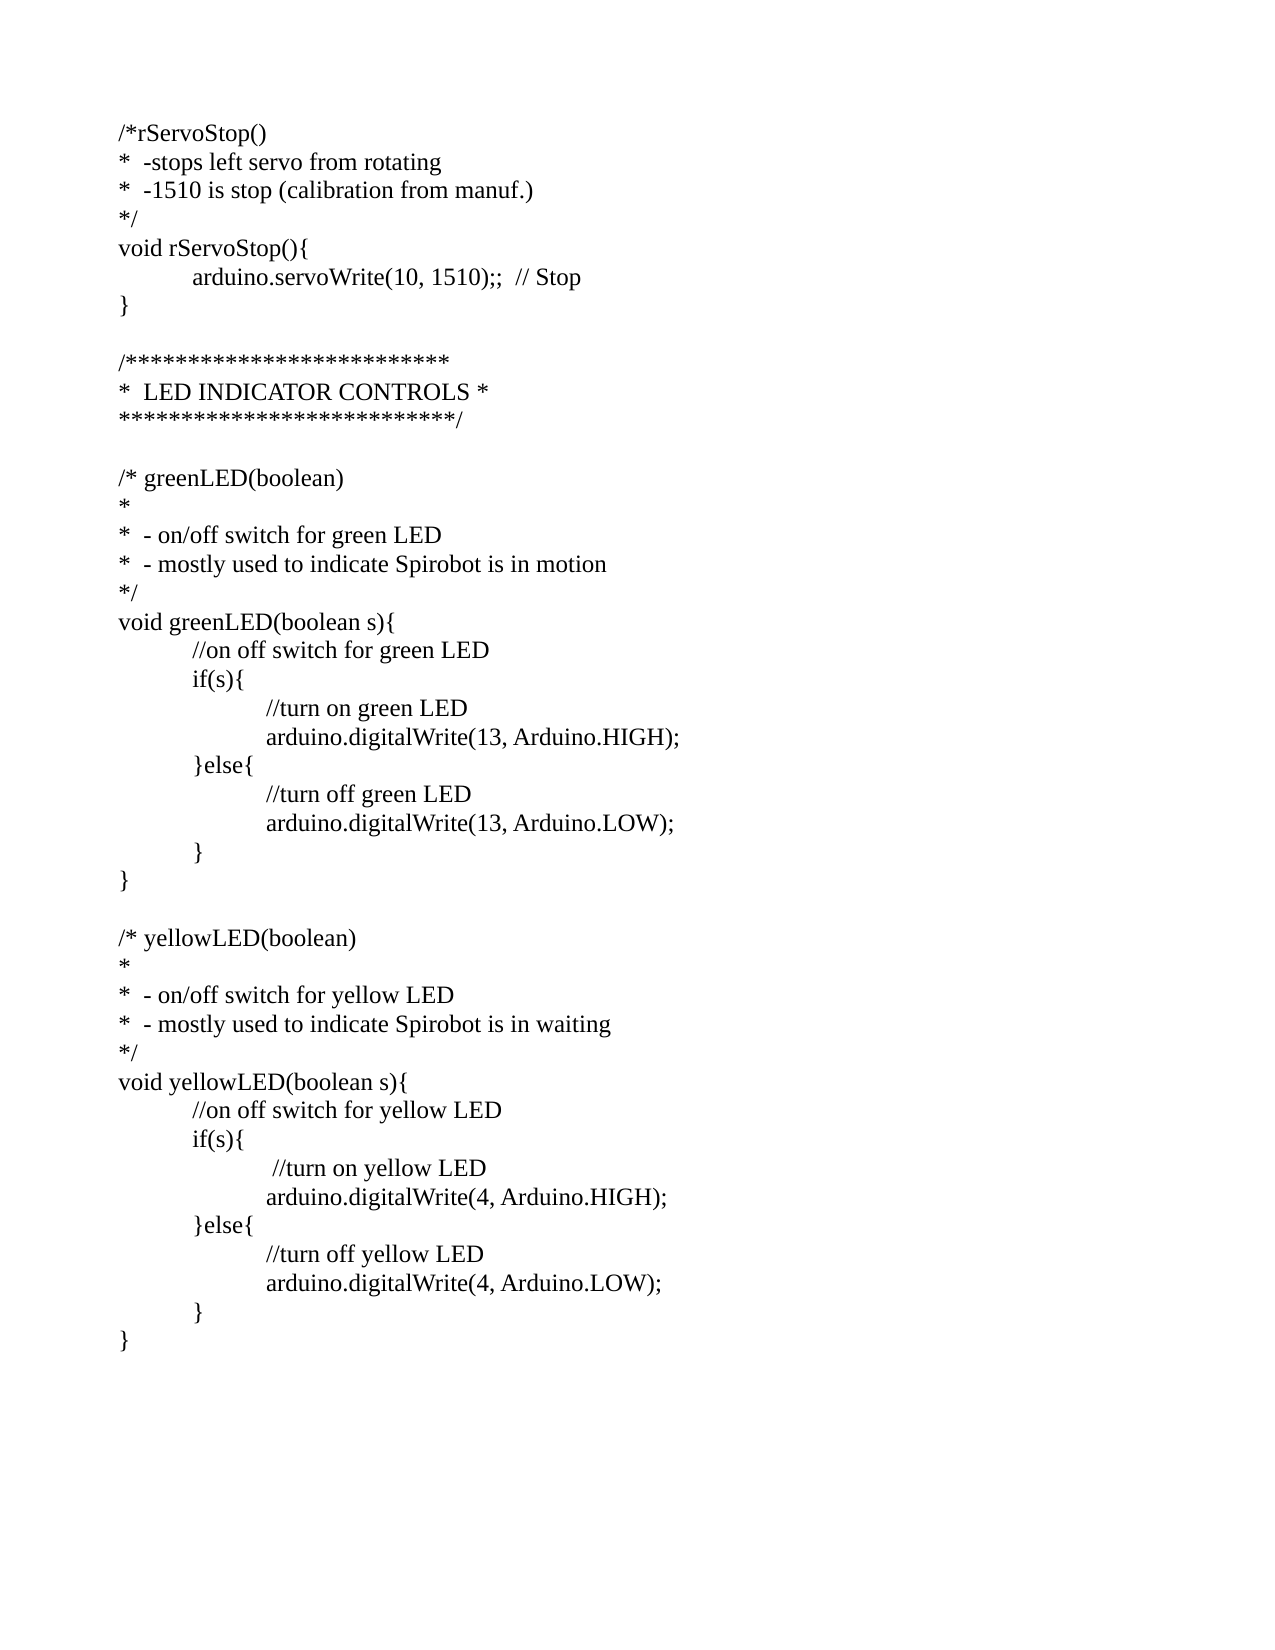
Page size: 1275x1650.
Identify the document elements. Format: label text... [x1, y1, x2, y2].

text * - mostly used to indicate Spirobot is in waiting [118, 1009, 1157, 1038]
text /* greenLED(boolean) [118, 463, 1157, 492]
text }else{ [118, 751, 1157, 779]
text }else{ [118, 1211, 1157, 1239]
text arduino.servoWrite(10, 1510);; // Stop [118, 262, 1157, 291]
text /* yellowLED(boolean) [118, 923, 1157, 952]
text * LED INDICATOR CONTROLS * [118, 377, 1157, 406]
text */ [118, 1038, 1157, 1067]
text * - on/off switch for yellow LED [118, 981, 1157, 1009]
text } [118, 291, 1157, 319]
text */ [118, 578, 1157, 607]
text */ [118, 204, 1157, 233]
text void yellowLED(boolean s){ [118, 1067, 1157, 1096]
text if(s){ [118, 1124, 1157, 1153]
text //on off switch for yellow LED [118, 1096, 1157, 1124]
text //turn on green LED [118, 693, 1157, 722]
text arduino.digitalWrite(13, Arduino.LOW); [118, 808, 1157, 837]
text void greenLED(boolean s){ [118, 607, 1157, 636]
text arduino.digitalWrite(4, Arduino.HIGH); [118, 1182, 1157, 1211]
text //on off switch for green LED [118, 636, 1157, 664]
text * -stops left servo from rotating [118, 147, 1157, 176]
text } [118, 866, 1157, 894]
text arduino.digitalWrite(13, Arduino.HIGH); [118, 722, 1157, 751]
text /************************** [118, 348, 1157, 377]
text } [118, 837, 1157, 866]
text * [118, 952, 1157, 981]
text void rServoStop(){ [118, 233, 1157, 262]
text ***************************/ [118, 406, 1157, 434]
text * - on/off switch for green LED [118, 521, 1157, 549]
text //turn off green LED [118, 779, 1157, 808]
text if(s){ [118, 664, 1157, 693]
text /*rServoStop() [118, 118, 1157, 147]
text arduino.digitalWrite(4, Arduino.LOW); [118, 1268, 1157, 1297]
text //turn off yellow LED [118, 1239, 1157, 1268]
text //turn on yellow LED [118, 1153, 1157, 1182]
text * -1510 is stop (calibration from manuf.) [118, 176, 1157, 204]
text * - mostly used to indicate Spirobot is in motion [118, 549, 1157, 578]
text } [118, 1297, 1157, 1326]
text * [118, 492, 1157, 521]
text } [118, 1326, 1157, 1354]
